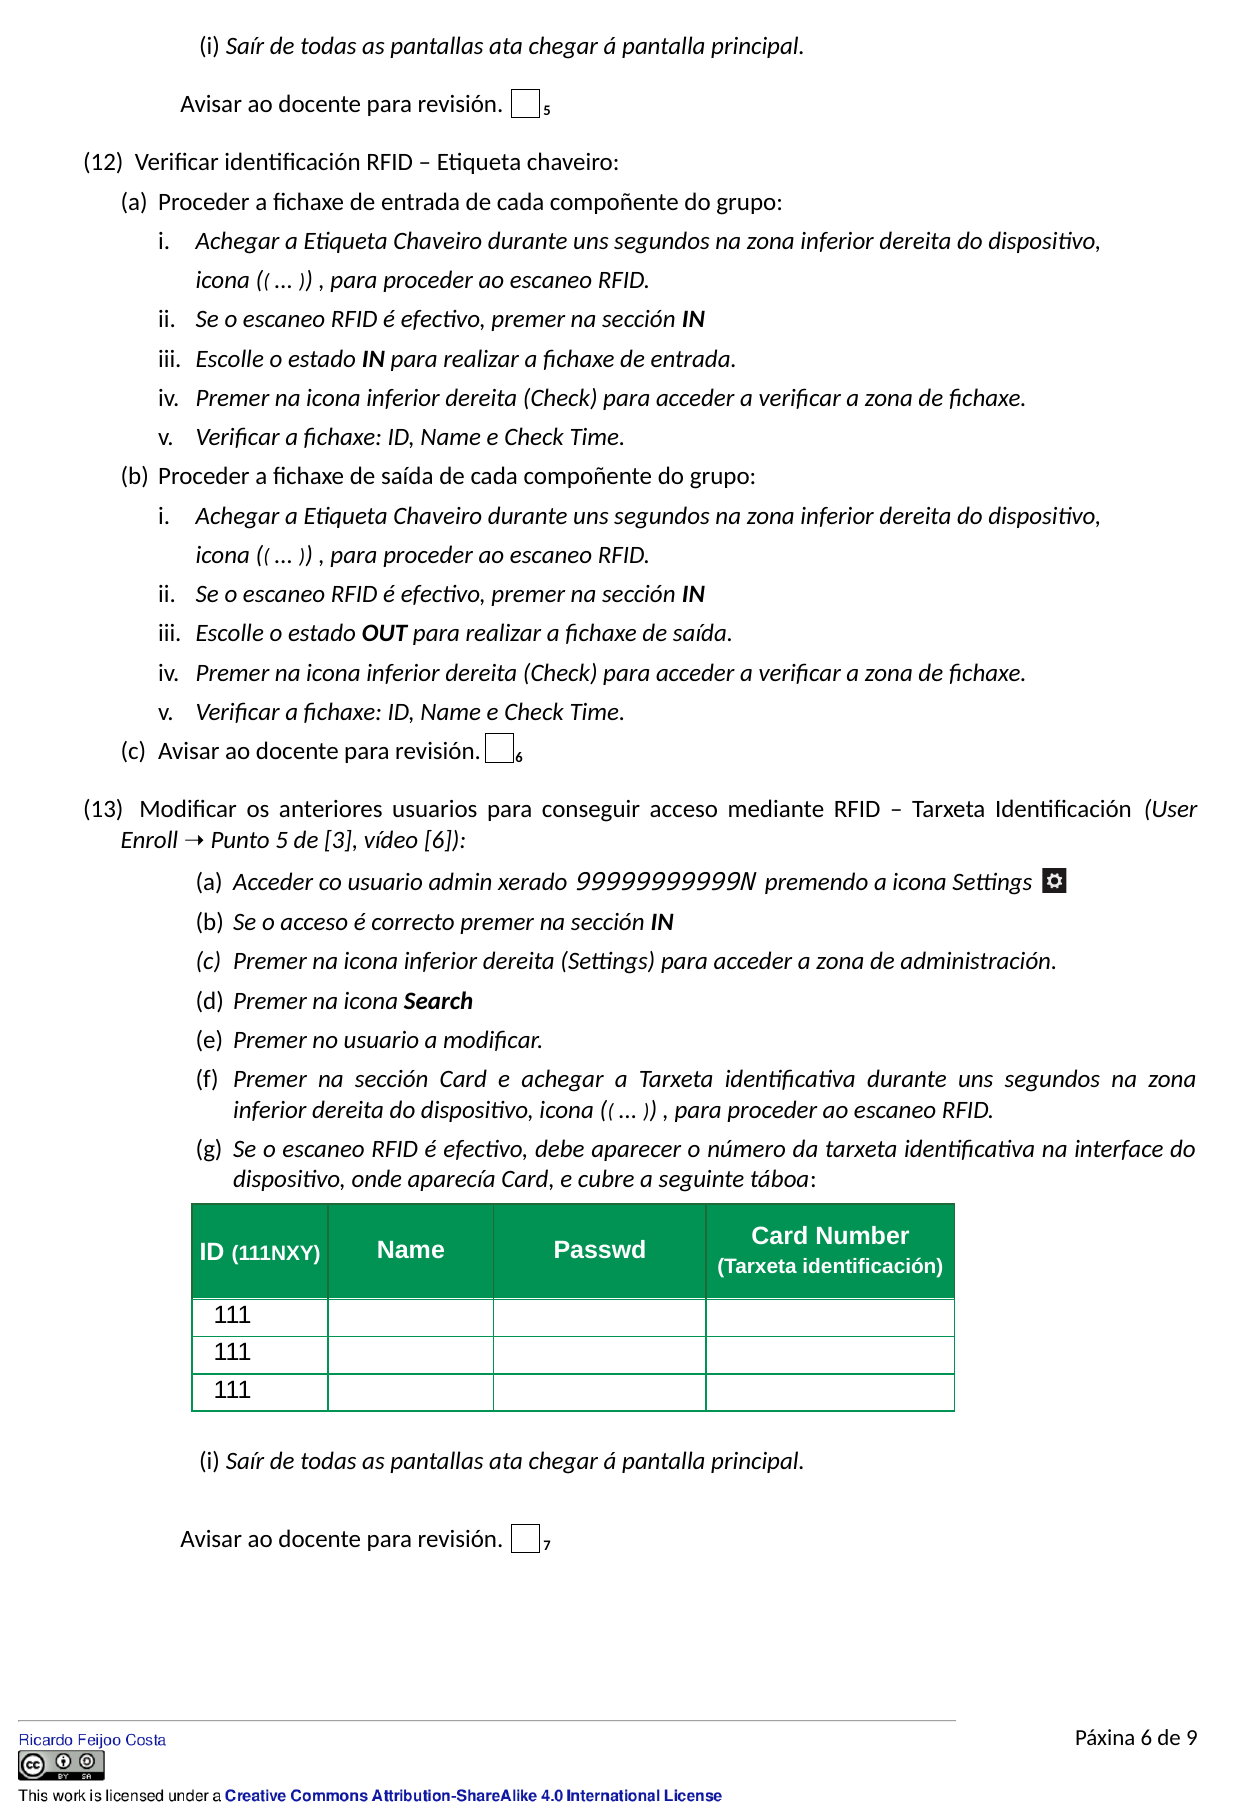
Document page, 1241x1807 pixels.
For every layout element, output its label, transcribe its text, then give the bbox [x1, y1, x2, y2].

list Premer na icona inferior dereita (Check) para acceder a verificar a zona de fichaxe. [158, 657, 1197, 687]
list Avisar ao docente para revisión. 5 [122, 88, 1197, 119]
list Premer no usuario a modificar. [195, 1024, 1197, 1054]
picture [1042, 868, 1067, 893]
table_cell [329, 1375, 493, 1410]
picture [8, 1715, 957, 1806]
list Se o escaneo RFID é efectivo, debe aparecer o número da tarxeta identificativa na interface do dispositivo, onde aparecía Card, e cubre a seguinte táboa: [195, 1133, 1197, 1194]
list (i) Saír de todas as pantallas ata chegar á pantalla principal. [163, 30, 1197, 60]
list Premer na icona inferior dereita (Settings) para acceder a zona de administración. [195, 946, 1197, 976]
list Premer na icona Search [195, 985, 1197, 1015]
list Modificar os anteriores usuarios para conseguir acceso mediante RFID – Tarxeta Identificación (User Enroll ➝ Punto 5 de [3], vídeo [6]): [83, 794, 1197, 855]
list Se o escaneo RFID é efectivo, premer na sección IN [158, 578, 1197, 609]
list Verificar a fichaxe: ID, Name e Check Time. [158, 421, 1197, 452]
list Se o escaneo RFID é efectivo, premer na sección IN [158, 303, 1197, 334]
table_cell 111 [193, 1300, 327, 1336]
list (i) Saír de todas as pantallas ata chegar á pantalla principal. [163, 1445, 1197, 1475]
table_header ID (111NXY) [193, 1205, 327, 1298]
table_cell [707, 1300, 954, 1336]
table_cell 111 [193, 1375, 327, 1410]
list Proceder a fichaxe de entrada de cada compoñente do grupo: [120, 186, 1197, 216]
list icona (( ... )) , para proceder ao escaneo RFID. [158, 264, 1197, 295]
list Proceder a fichaxe de saída de cada compoñente do grupo: [120, 461, 1197, 491]
list Achegar a Etiqueta Chaveiro durante uns segundos na zona inferior dereita do dispositivo, [158, 500, 1197, 530]
list Verificar identificación RFID – Etiqueta chaveiro: [83, 146, 1197, 177]
list Achegar a Etiqueta Chaveiro durante uns segundos na zona inferior dereita do dispositivo, [158, 225, 1197, 255]
list Verificar a fichaxe: ID, Name e Check Time. [158, 696, 1197, 727]
list Escolle o estado OUT para realizar a fichaxe de saída. [158, 618, 1197, 648]
table_cell [707, 1375, 954, 1410]
table_cell [494, 1375, 705, 1410]
table_cell [329, 1337, 493, 1373]
table_cell [494, 1337, 705, 1373]
table_header Name [329, 1205, 493, 1298]
list Se o acceso é correcto premer na sección IN [195, 906, 1197, 937]
table_cell 111 [193, 1337, 327, 1373]
list Acceder co usuario admin xerado 99999999999N premendo a icona Settings [195, 863, 1197, 897]
table_cell [329, 1300, 493, 1336]
table_cell [494, 1300, 705, 1336]
list Premer na sección Card e achegar a Tarxeta identificativa durante uns segundos na zona inferior dereita do dispositivo, icona (( ... )) , para proceder ao escaneo RFID. [195, 1063, 1197, 1124]
table_cell [707, 1337, 954, 1373]
list Avisar ao docente para revisión. 6 [120, 735, 1197, 766]
list Avisar ao docente para revisión. 7 [122, 1523, 1197, 1554]
list icona (( ... )) , para proceder ao escaneo RFID. [158, 539, 1197, 569]
table_header Passwd [494, 1205, 705, 1298]
list Premer na icona inferior dereita (Check) para acceder a verificar a zona de fichaxe. [158, 382, 1197, 412]
table_header Card Number (Tarxeta identificación) [707, 1205, 954, 1298]
list Escolle o estado IN para realizar a fichaxe de entrada. [158, 343, 1197, 373]
